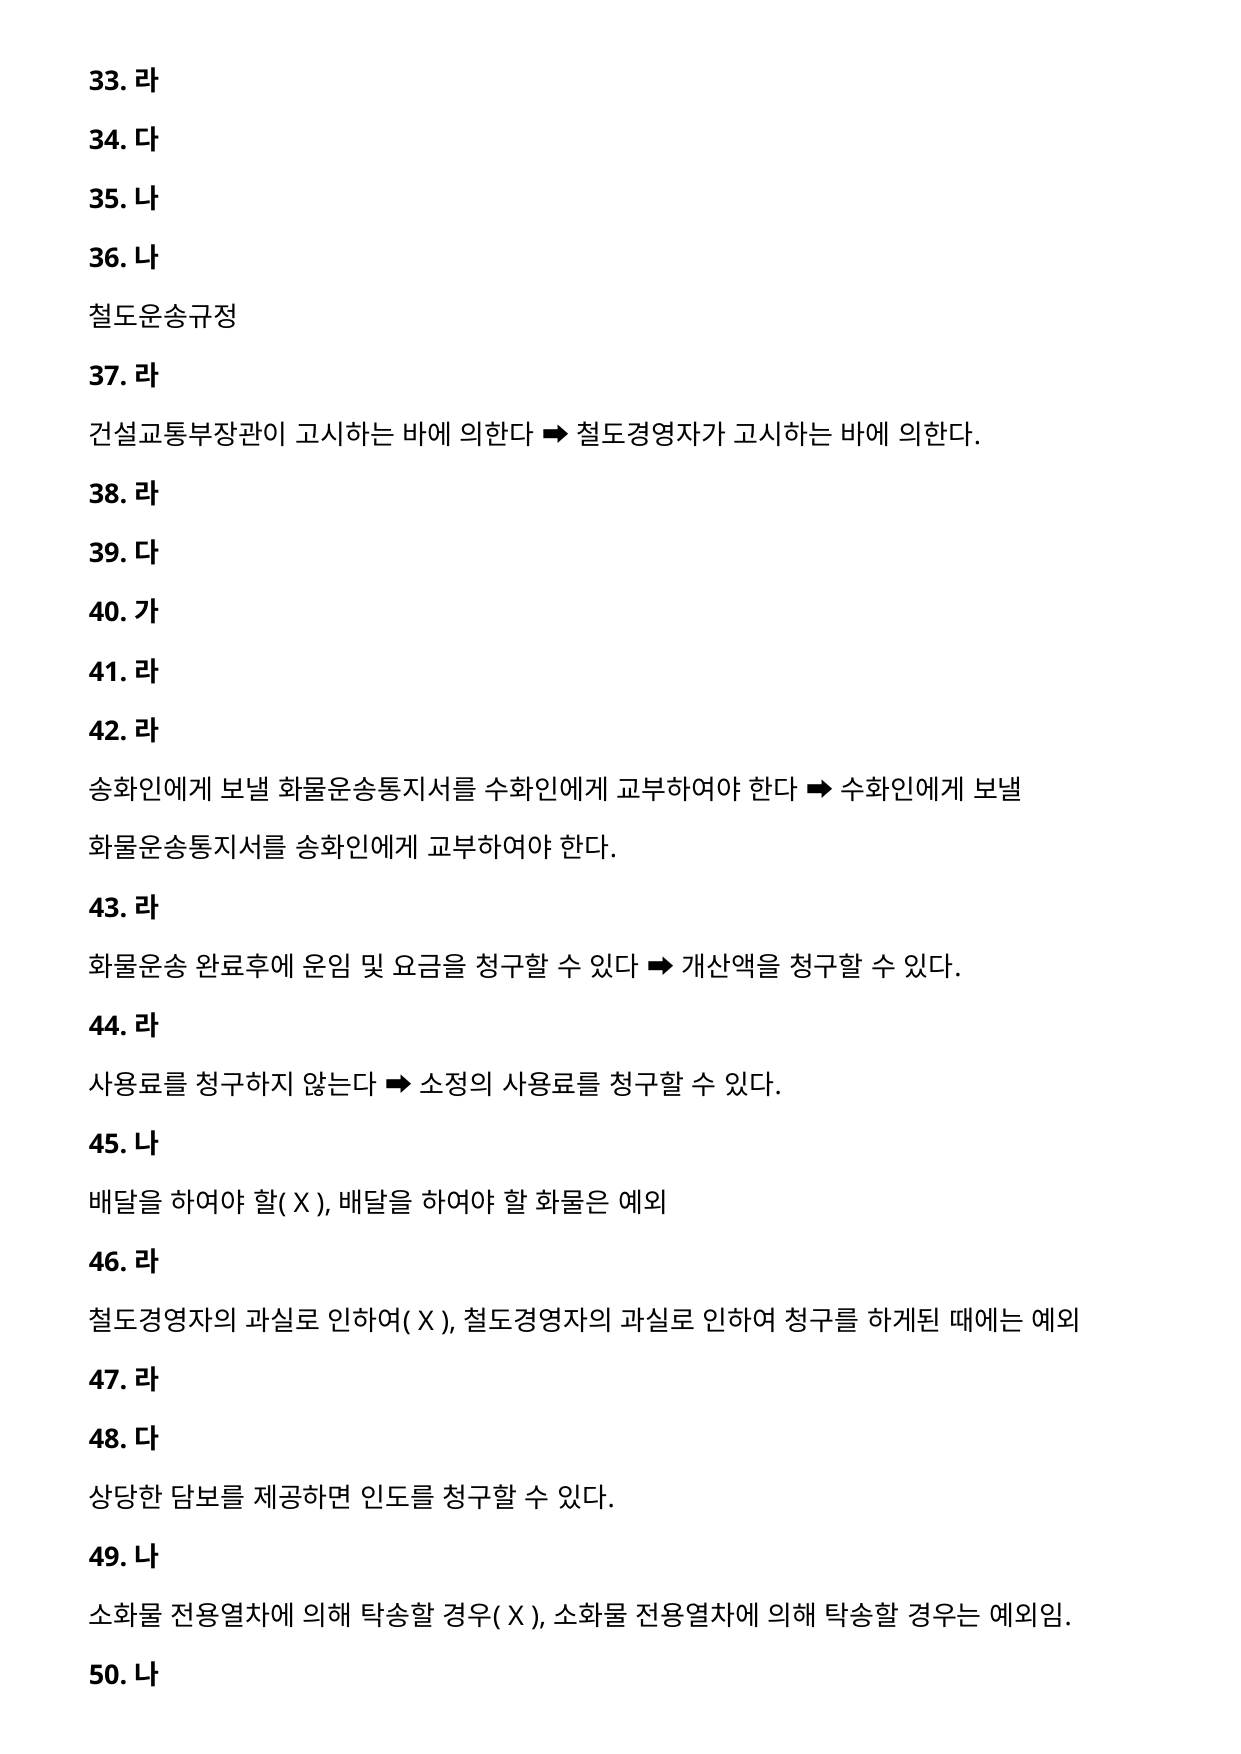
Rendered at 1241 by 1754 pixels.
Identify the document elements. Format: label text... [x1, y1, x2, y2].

text 사용료를 청구하지 않는다 ➡ 소정의 사용료를 청구할 수 있다. [88, 1063, 1152, 1102]
text 40. 가 [88, 590, 1152, 630]
text 상당한 담보를 제공하면 인도를 청구할 수 있다. [88, 1476, 1152, 1516]
text 49. 나 [88, 1535, 1152, 1574]
text 43. 라 [88, 886, 1152, 925]
text 37. 라 [88, 354, 1152, 393]
text 33. 라 [88, 59, 1152, 98]
text 41. 라 [88, 649, 1152, 689]
text 철도경영자의 과실로 인하여( X ), 철도경영자의 과실로 인하여 청구를 하게된 때에는 예외 [88, 1299, 1152, 1338]
text 48. 다 [88, 1417, 1152, 1456]
text 46. 라 [88, 1240, 1152, 1279]
text 36. 나 [88, 236, 1152, 276]
text 35. 나 [88, 177, 1152, 217]
text 38. 라 [88, 472, 1152, 512]
text 47. 라 [88, 1358, 1152, 1397]
text 소화물 전용열차에 의해 탁송할 경우( X ), 소화물 전용열차에 의해 탁송할 경우는 예외임. [88, 1594, 1152, 1634]
text 42. 라 [88, 708, 1152, 748]
text 44. 라 [88, 1004, 1152, 1043]
text 45. 나 [88, 1122, 1152, 1161]
text 철도운송규정 [88, 295, 1152, 334]
text 화물운송 완료후에 운임 및 요금을 청구할 수 있다 ➡ 개산액을 청구할 수 있다. [88, 944, 1152, 984]
text 34. 다 [88, 118, 1152, 157]
text 건설교통부장관이 고시하는 바에 의한다 ➡ 철도경영자가 고시하는 바에 의한다. [88, 413, 1152, 453]
text 송화인에게 보낼 화물운송통지서를 수화인에게 교부하여야 한다 ➡ 수화인에게 보낼 화물운송통지서를 송화인에게 교부하여야 한다. [88, 768, 1152, 866]
text 39. 다 [88, 531, 1152, 571]
text 배달을 하여야 할( X ), 배달을 하여야 할 화물은 예외 [88, 1181, 1152, 1220]
text 50. 나 [88, 1653, 1152, 1693]
